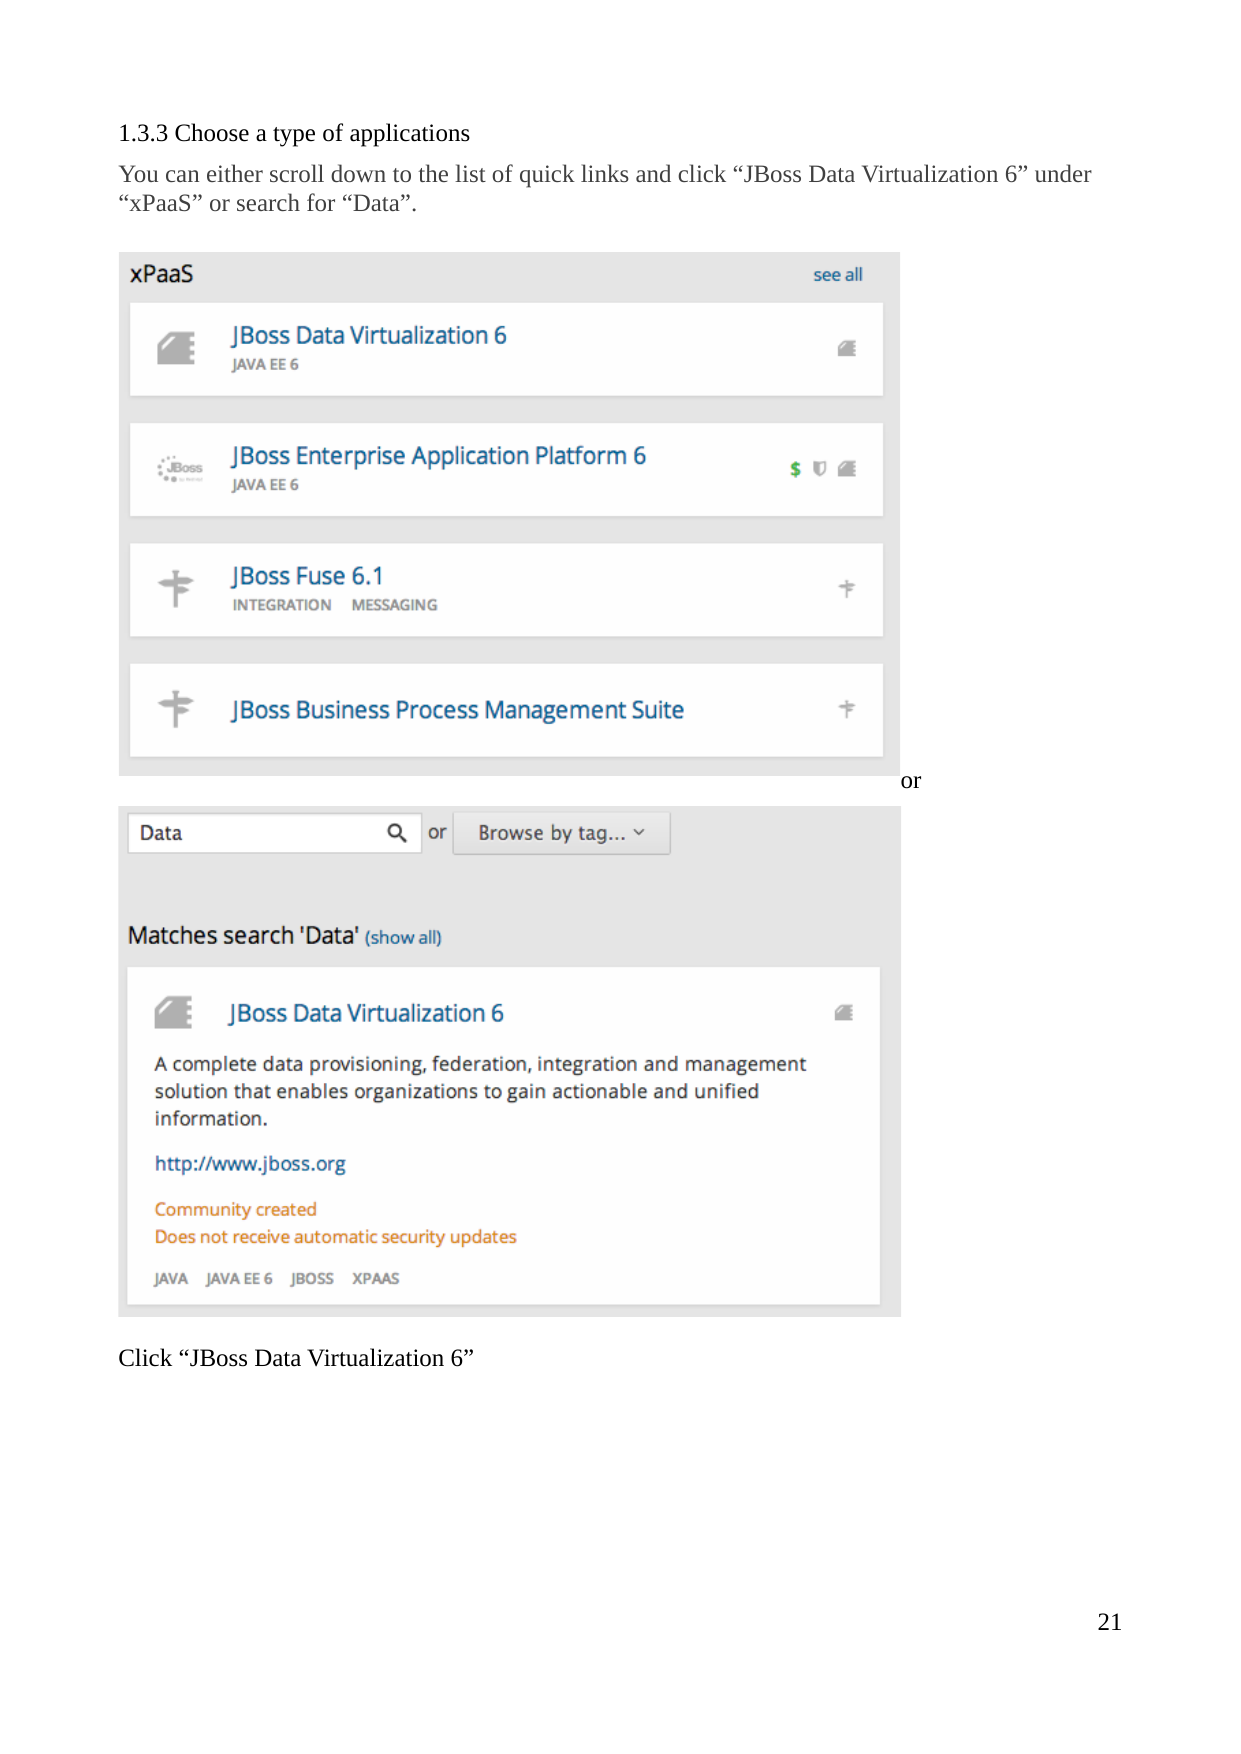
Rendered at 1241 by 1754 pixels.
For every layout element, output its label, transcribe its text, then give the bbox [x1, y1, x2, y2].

picture [118, 806, 902, 1317]
picture [118, 252, 901, 776]
text Click “JBoss Data Virtualization 6” [118, 1343, 1122, 1372]
text or [118, 766, 1122, 794]
text 1.3.3 Choose a type of applications [118, 118, 1122, 147]
text You can either scroll down to the list of quick links and click “JBoss Data Virtualization 6” under “xPaaS” or search for “Data”. [118, 159, 1122, 217]
